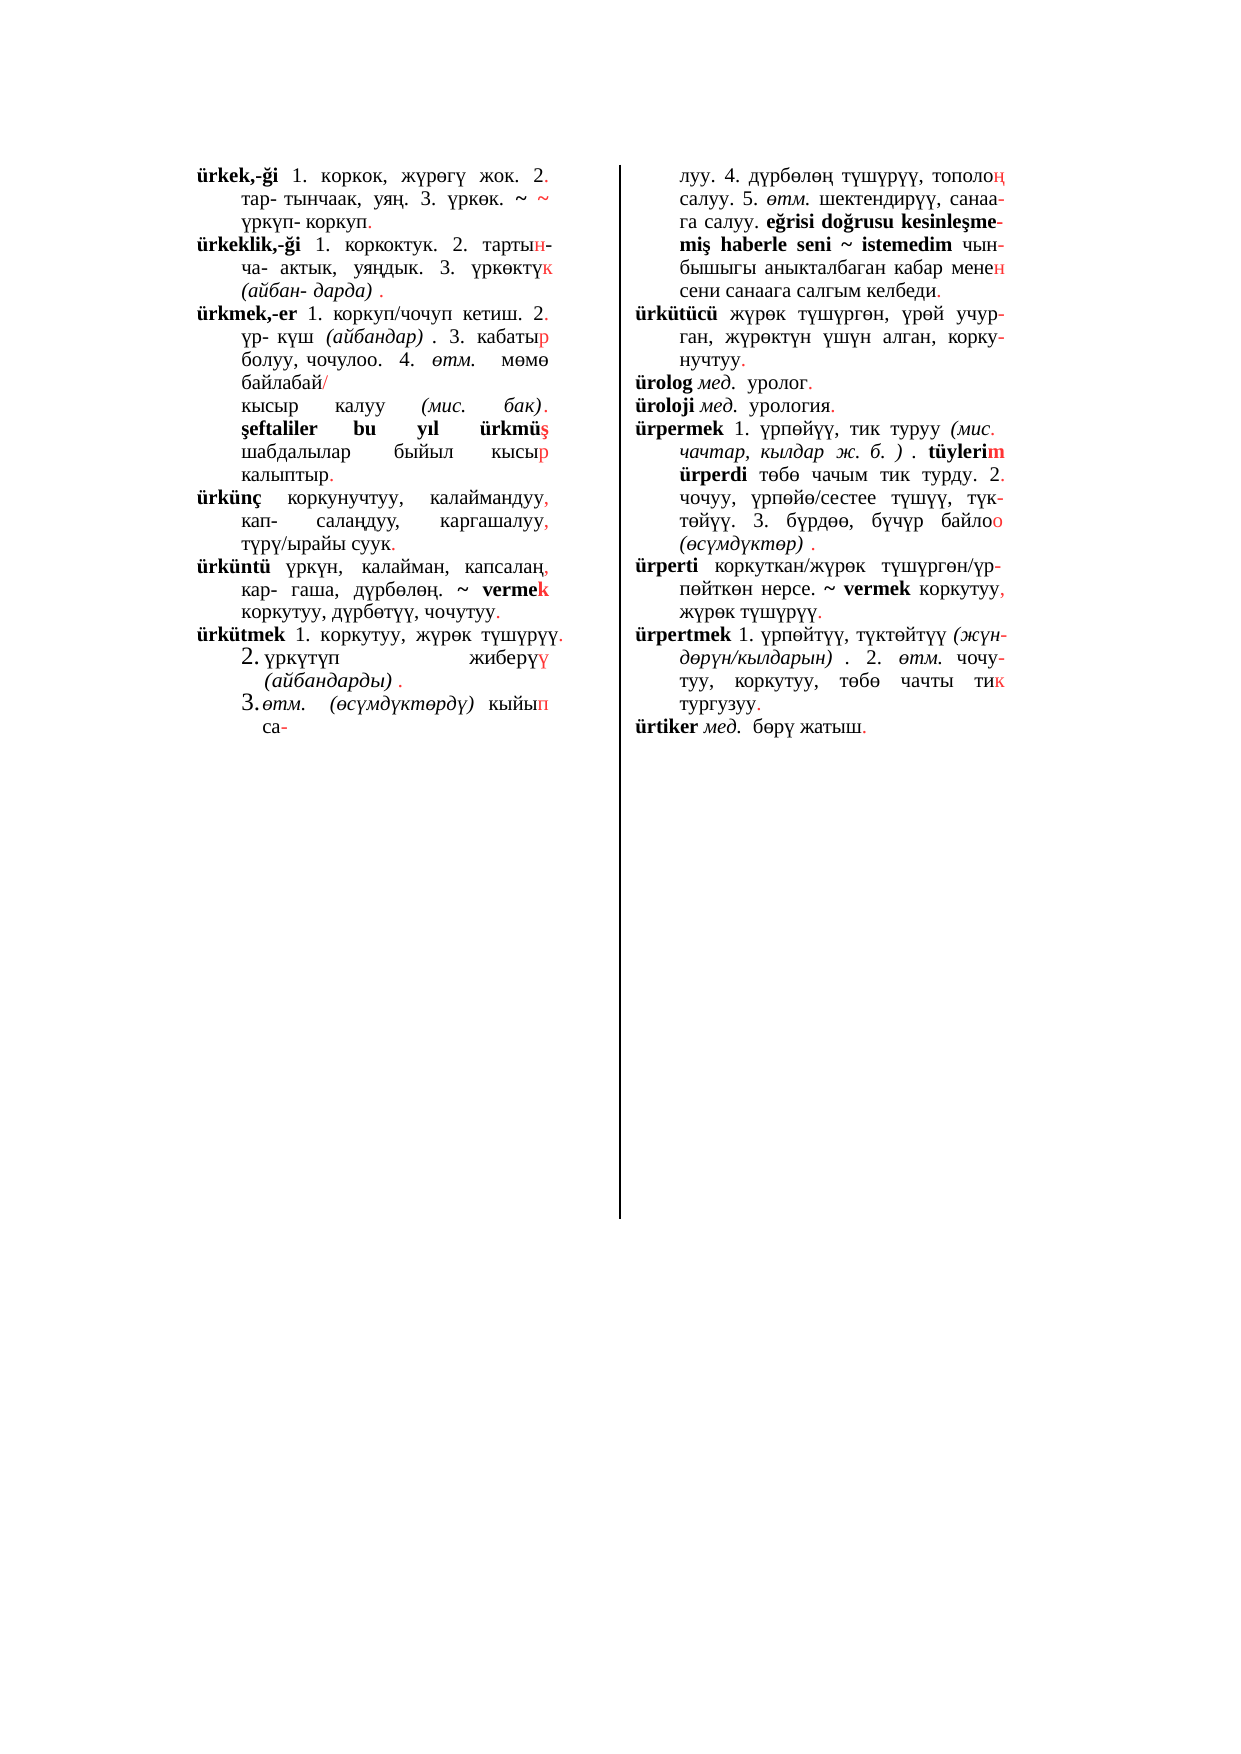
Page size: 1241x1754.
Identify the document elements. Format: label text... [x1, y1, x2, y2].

text луу. 4. дүрбөлөң түшүрүү, тополоң салуу. 5. өтм. шектендирүү, санаа- га салуу. eğrisi doğrusu kesinleşme- [679, 164, 1005, 233]
list өтм. (өсүмдүктөрдү) кыйып са- [241, 692, 548, 738]
text пөйткөн нерсе. ~ vermek коркутуу, жүрөк түшүрүү. [679, 577, 1005, 623]
text ürkünç коркунучтуу, калаймандуу, кап- салаңдуу, каргашалуу, түрү/ырайы суук. [197, 486, 549, 554]
text üroloji мед. урология. [635, 394, 1065, 417]
text кысыр калуу (мис. бак). şeftaliler bu yıl ürkmüş шабдалылар быйыл кысыр калыптыр. [241, 394, 549, 486]
text дөрүн/кылдарын) . 2. өтм. чочу- туу, коркутуу, төбө чачты тик тургузуу. [679, 646, 1005, 715]
text ürkeklik,-ği 1. коркоктук. 2. тартын-ча- актык, уяңдык. 3. үркөктүк (айбан- дарда) . [197, 233, 552, 302]
text чачтар, кылдар ж. б. ) . tüylerim ürperdi төбө чачым тик турду. 2. чочуу, үрпөйө/сестее түшүү, түк- [679, 440, 1005, 509]
text ürkmek,-er 1. коркуп/чочуп кетиш. 2. үр- күш (айбандар) . 3. кабатыр болуу, чочулоо. 4. өтм. мөмө байлабай/ [197, 302, 549, 394]
text ürküntü үркүн, калайман, капсалаң, кар- гаша, дүрбөлөң. ~ vermek коркутуу, дүрбөтүү, чочутуу. [197, 555, 549, 623]
text ürkütücü жүрөк түшүргөн, үрөй учур- ган, жүрөктүн үшүн алган, корку- нучтуу. [635, 302, 1004, 371]
text ürpertmek 1. үрпөйтүү, түктөйтүү (жүн- [635, 623, 1065, 646]
text ürkütmek 1. коркутуу, жүрөк түшүрүү. [197, 623, 571, 646]
list үркүтүп жиберүү (айбандарды) . [241, 646, 549, 692]
text ürkek,-ği 1. коркок, жүрөгү жок. 2. тар- тынчаак, уяң. 3. үркөк. ~ ~ үркүп- коркуп. [197, 164, 549, 233]
text ürolog мед. уролог. [635, 371, 1065, 394]
text ürpermek 1. үрпөйүү, тик туруу (мис. [635, 417, 1065, 440]
text төйүү. 3. бүрдөө, бүчүр байлоо [679, 509, 1004, 532]
text (өсүмдүктөр) . [679, 532, 817, 554]
text ürtiker мед. бөрү жатыш. [635, 715, 1056, 738]
text ürperti коркуткан/жүрөк түшүргөн/үр- [635, 554, 1004, 577]
text miş haberle seni ~ istemedim чын- бышыгы аныкталбаган кабар менен сени санаага салгым келбеди. [679, 233, 1005, 302]
